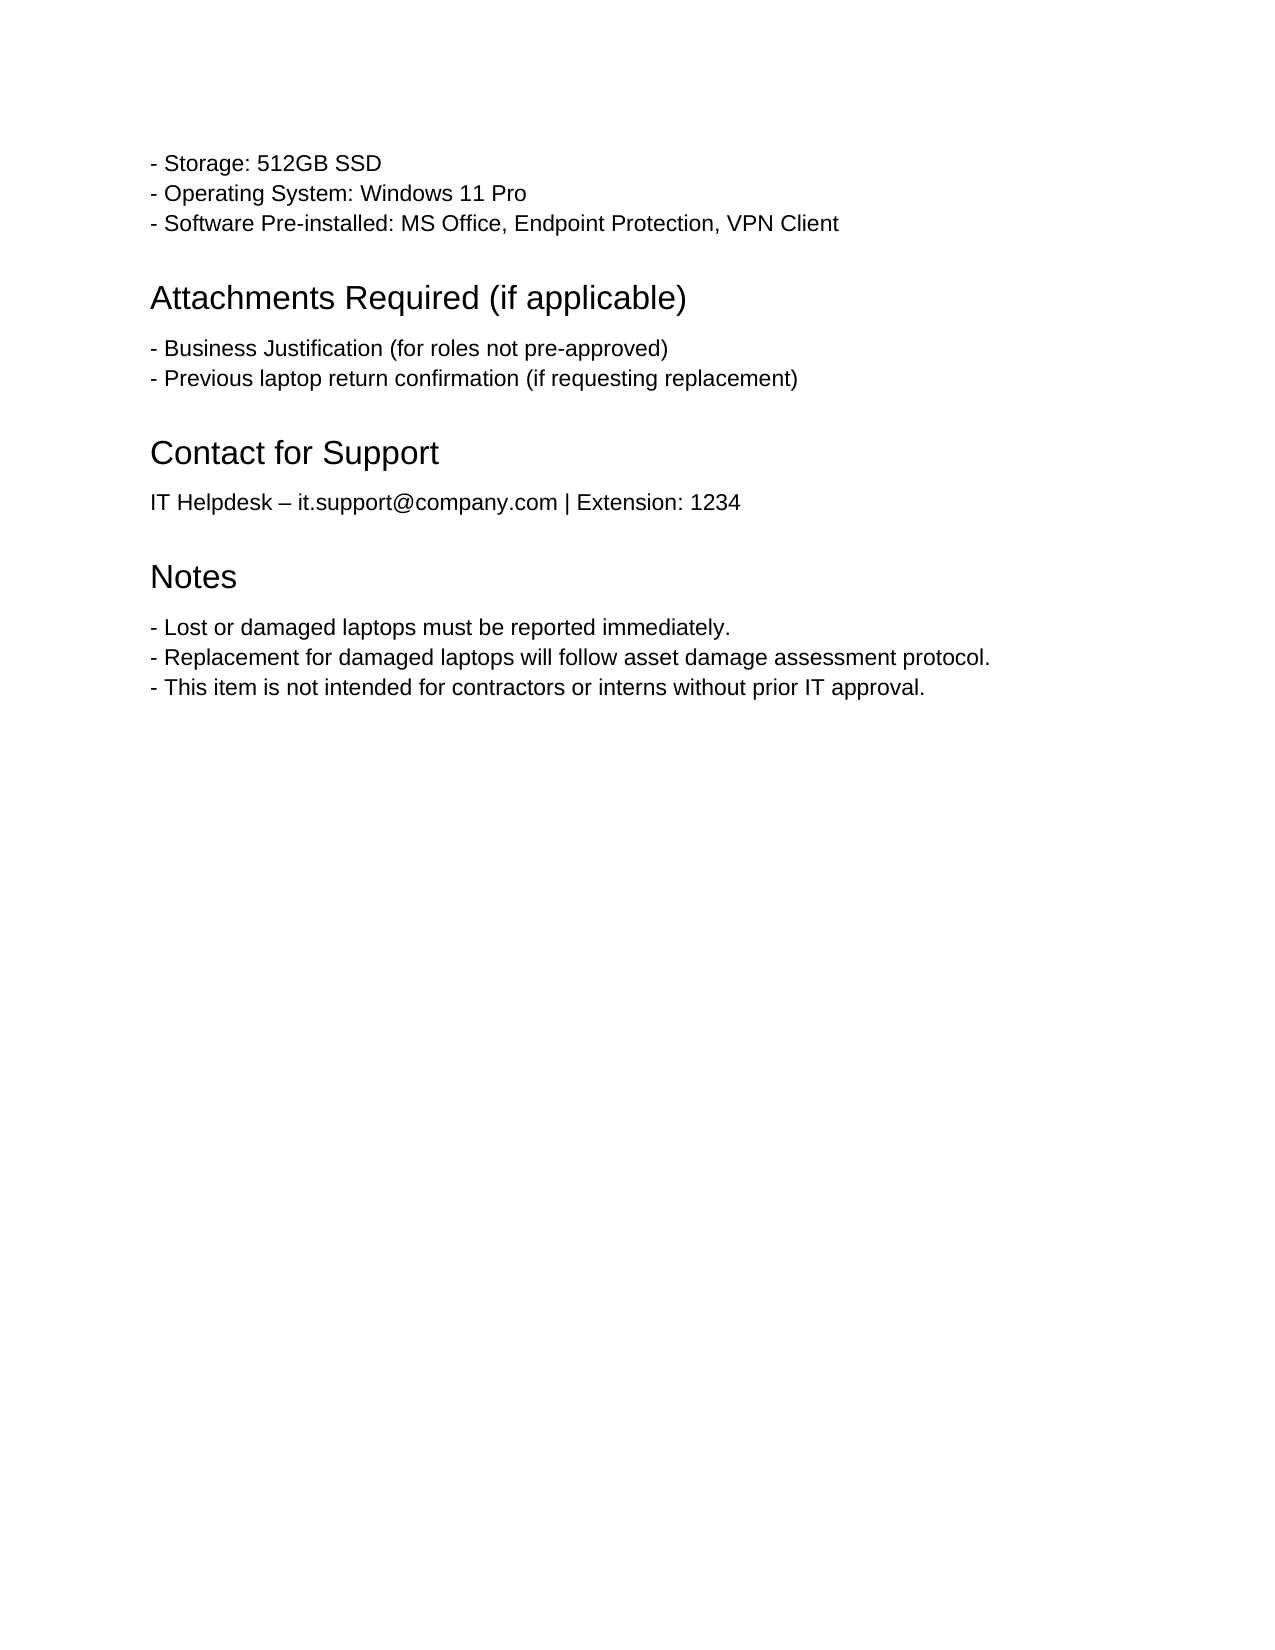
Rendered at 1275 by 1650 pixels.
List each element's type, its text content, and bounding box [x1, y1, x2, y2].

text IT Helpdesk – it.support@company.com | Extension: 1234 [150, 489, 1125, 516]
subtitle Contact for Support [150, 433, 1125, 471]
subtitle Attachments Required (if applicable) [150, 278, 1125, 317]
text - Storage: 512GB SSD - Operating System: Windows 11 Pro - Software Pre-installed: MS Office, Endpoint Protection, VPN Client [150, 150, 1125, 237]
text - Business Justification (for roles not pre-approved) - Previous laptop return confirmation (if requesting replacement) [150, 335, 1125, 391]
text - Lost or damaged laptops must be reported immediately. - Replacement for damaged laptops will follow asset damage assessment protocol. - This item is not intended for contractors or interns without prior IT approval. [150, 614, 1125, 701]
subtitle Notes [150, 557, 1125, 596]
